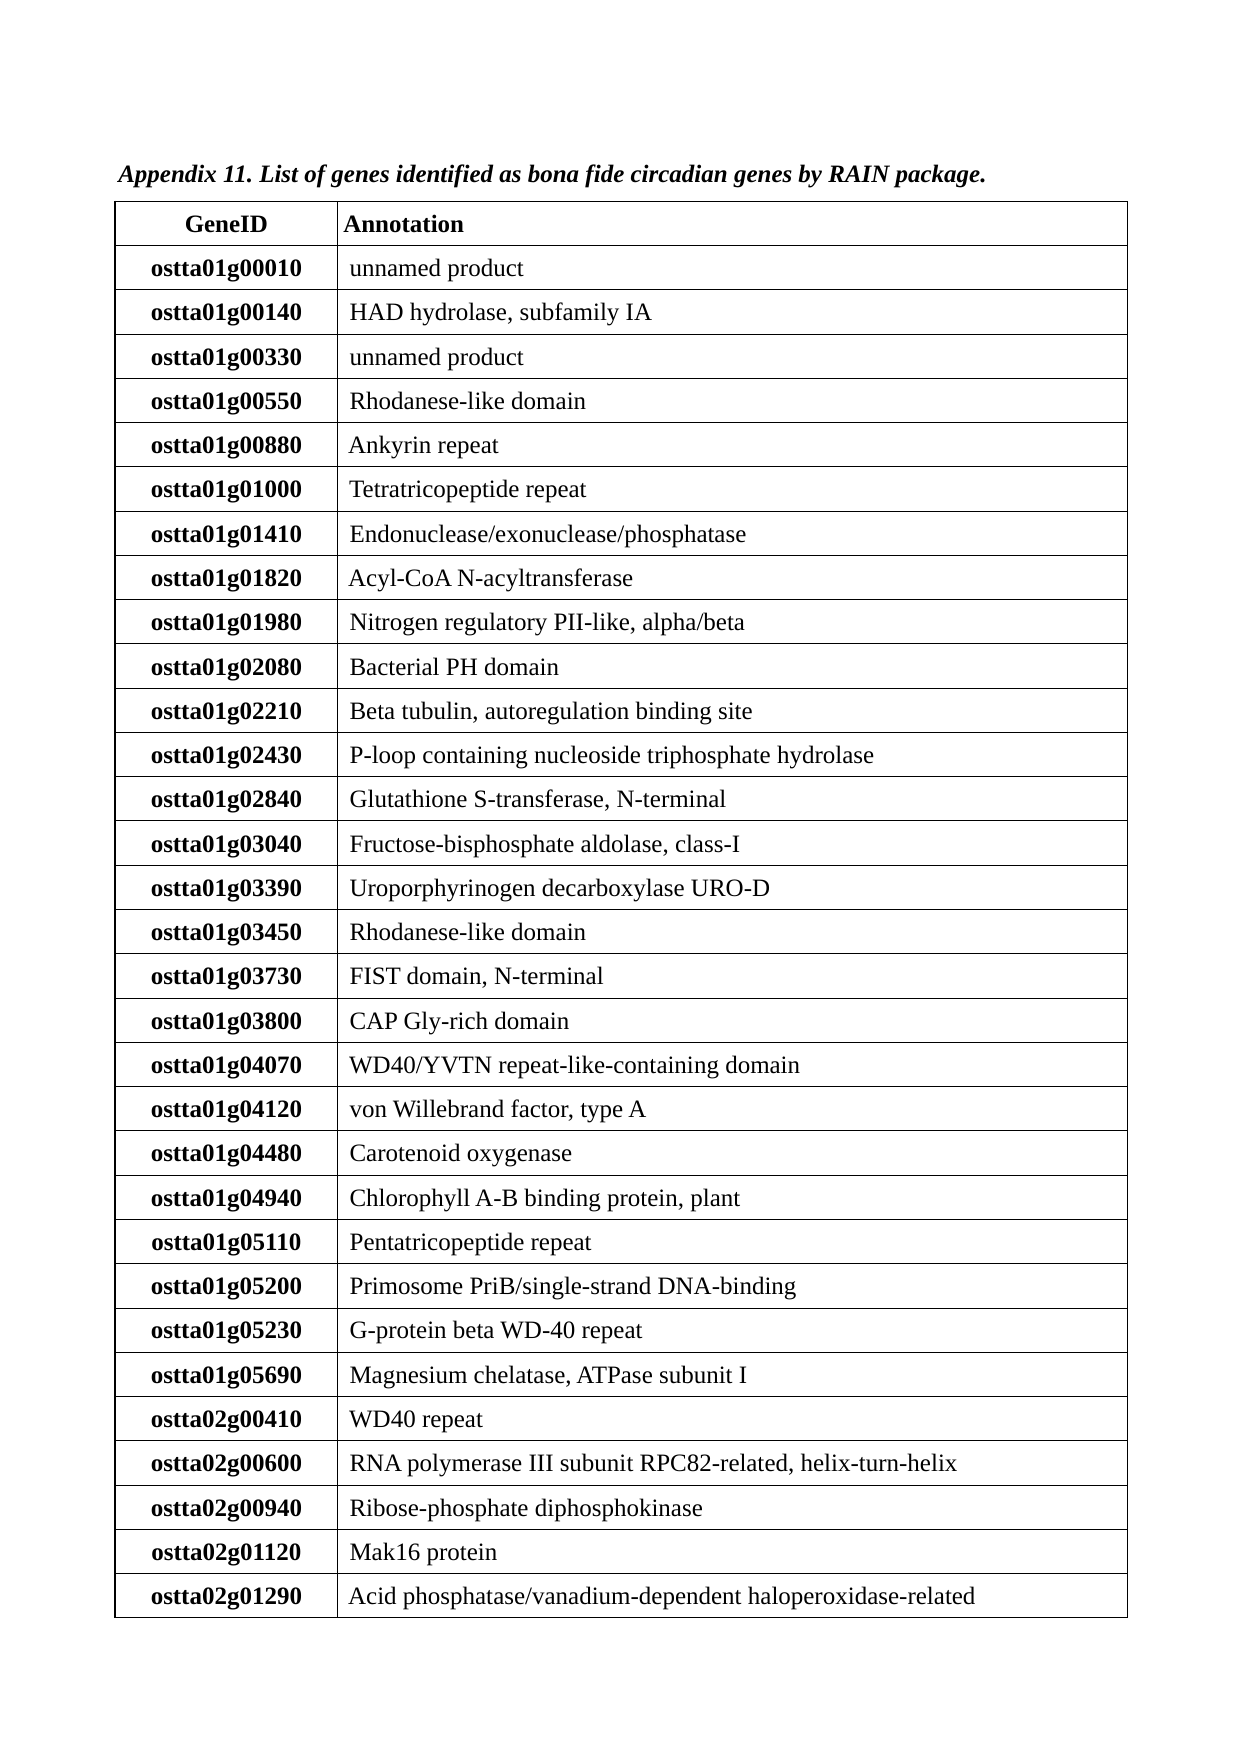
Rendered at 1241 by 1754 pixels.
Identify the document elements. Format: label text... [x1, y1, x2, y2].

table_cell Chlorophyll A-B binding protein, plant [338, 1176, 1127, 1219]
table_cell ostta01g04480 [116, 1131, 337, 1174]
table_cell Tetratricopeptide repeat [338, 467, 1127, 511]
table_cell ostta01g05690 [116, 1353, 337, 1396]
table_cell Mak16 protein [338, 1530, 1127, 1573]
table_cell [1128, 998, 1240, 1042]
table_cell [1128, 1042, 1240, 1086]
table_cell ostta01g04120 [116, 1087, 337, 1130]
table_cell FIST domain, N-terminal [338, 954, 1127, 997]
table_cell [1128, 643, 1240, 688]
table_cell [1128, 1396, 1240, 1440]
table_cell [1128, 555, 1240, 599]
table_cell ostta01g00140 [116, 290, 337, 333]
table_cell ostta01g01980 [116, 600, 337, 643]
table_cell [1128, 820, 1240, 865]
table_cell [1128, 1529, 1240, 1573]
table_cell [1128, 1352, 1240, 1396]
table_cell [1128, 909, 1240, 953]
table_cell Endonuclease/exonuclease/phosphatase [338, 512, 1127, 555]
table_cell [1128, 334, 1240, 378]
table_cell ostta01g00010 [116, 246, 337, 289]
table_cell [1128, 245, 1240, 289]
table_cell [1128, 1440, 1240, 1484]
table_cell [1128, 511, 1240, 555]
table_cell Nitrogen regulatory PII-like, alpha/beta [338, 600, 1127, 643]
table_cell [1128, 1485, 1240, 1529]
table_cell [1128, 1308, 1240, 1352]
table_cell ostta01g04940 [116, 1176, 337, 1219]
table_cell ostta01g01820 [116, 556, 337, 599]
table_cell ostta02g00940 [116, 1486, 337, 1529]
table_cell [1128, 1130, 1240, 1174]
table_cell unnamed product [338, 246, 1127, 289]
table_cell Rhodanese-like domain [338, 910, 1127, 953]
table_cell Magnesium chelatase, ATPase subunit I [338, 1353, 1127, 1396]
table_cell ostta01g00550 [116, 379, 337, 422]
table_cell [1128, 1175, 1240, 1219]
table_cell ostta01g03390 [116, 866, 337, 909]
table_cell HAD hydrolase, subfamily IA [338, 290, 1127, 333]
table_cell Bacterial PH domain [338, 644, 1127, 688]
table_cell ostta02g00410 [116, 1397, 337, 1440]
table_cell [1128, 1219, 1240, 1263]
table_cell ostta01g03040 [116, 821, 337, 865]
table_cell ostta01g05230 [116, 1309, 337, 1352]
table_cell [1128, 466, 1240, 511]
table_cell ostta01g04070 [116, 1043, 337, 1086]
table_cell Glutathione S-transferase, N-terminal [338, 777, 1127, 820]
table_cell unnamed product [338, 335, 1127, 378]
table_cell Rhodanese-like domain [338, 379, 1127, 422]
table_header Annotation [338, 202, 1127, 245]
table_cell ostta01g02840 [116, 777, 337, 820]
table_cell ostta01g01000 [116, 467, 337, 511]
table_cell P-loop containing nucleoside triphosphate hydrolase [338, 733, 1127, 776]
table_cell [1128, 599, 1240, 643]
table_cell Carotenoid oxygenase [338, 1131, 1127, 1174]
table_cell ostta01g05200 [116, 1264, 337, 1307]
table_cell Pentatricopeptide repeat [338, 1220, 1127, 1263]
table_cell G-protein beta WD-40 repeat [338, 1309, 1127, 1352]
table_cell ostta01g03730 [116, 954, 337, 997]
table_cell WD40/YVTN repeat-like-containing domain [338, 1043, 1127, 1086]
table_cell [1128, 289, 1240, 333]
table_cell Ribose-phosphate diphosphokinase [338, 1486, 1127, 1529]
table_cell [1128, 1263, 1240, 1307]
table_cell [1128, 378, 1240, 422]
table_cell ostta02g01120 [116, 1530, 337, 1573]
table_cell ostta01g02080 [116, 644, 337, 688]
table_cell von Willebrand factor, type A [338, 1087, 1127, 1130]
table_cell ostta01g05110 [116, 1220, 337, 1263]
table_cell RNA polymerase III subunit RPC82-related, helix-turn-helix [338, 1441, 1127, 1484]
table_cell Acyl-CoA N-acyltransferase [338, 556, 1127, 599]
table_cell ostta01g02430 [116, 733, 337, 776]
table_cell [1128, 776, 1240, 820]
table_cell Acid phosphatase/vanadium-dependent haloperoxidase-related [338, 1574, 1127, 1617]
table_cell [1128, 1573, 1240, 1617]
table_cell [1128, 865, 1240, 909]
table_cell [1128, 953, 1240, 997]
table_cell Primosome PriB/single-strand DNA-binding [338, 1264, 1127, 1307]
table_cell [1128, 1086, 1240, 1130]
table_cell ostta01g03800 [116, 999, 337, 1042]
table_cell Beta tubulin, autoregulation binding site [338, 689, 1127, 732]
table_cell WD40 repeat [338, 1397, 1127, 1440]
table_cell [1128, 732, 1240, 776]
table_cell [1128, 422, 1240, 466]
table_cell ostta01g01410 [116, 512, 337, 555]
table_cell ostta02g01290 [116, 1574, 337, 1617]
table_header [1128, 201, 1240, 245]
table_cell ostta01g00880 [116, 423, 337, 466]
table_cell Uroporphyrinogen decarboxylase URO-D [338, 866, 1127, 909]
table_cell Fructose-bisphosphate aldolase, class-I [338, 821, 1127, 865]
table_cell CAP Gly-rich domain [338, 999, 1127, 1042]
table_cell ostta01g02210 [116, 689, 337, 732]
table_cell Ankyrin repeat [338, 423, 1127, 466]
table_cell [1128, 688, 1240, 732]
table_cell ostta01g00330 [116, 335, 337, 378]
table_cell ostta01g03450 [116, 910, 337, 953]
table_header GeneID [116, 202, 337, 245]
text Appendix 11. List of genes identified as bona fide circadian genes by RAIN package. [118, 159, 1122, 188]
table_cell ostta02g00600 [116, 1441, 337, 1484]
